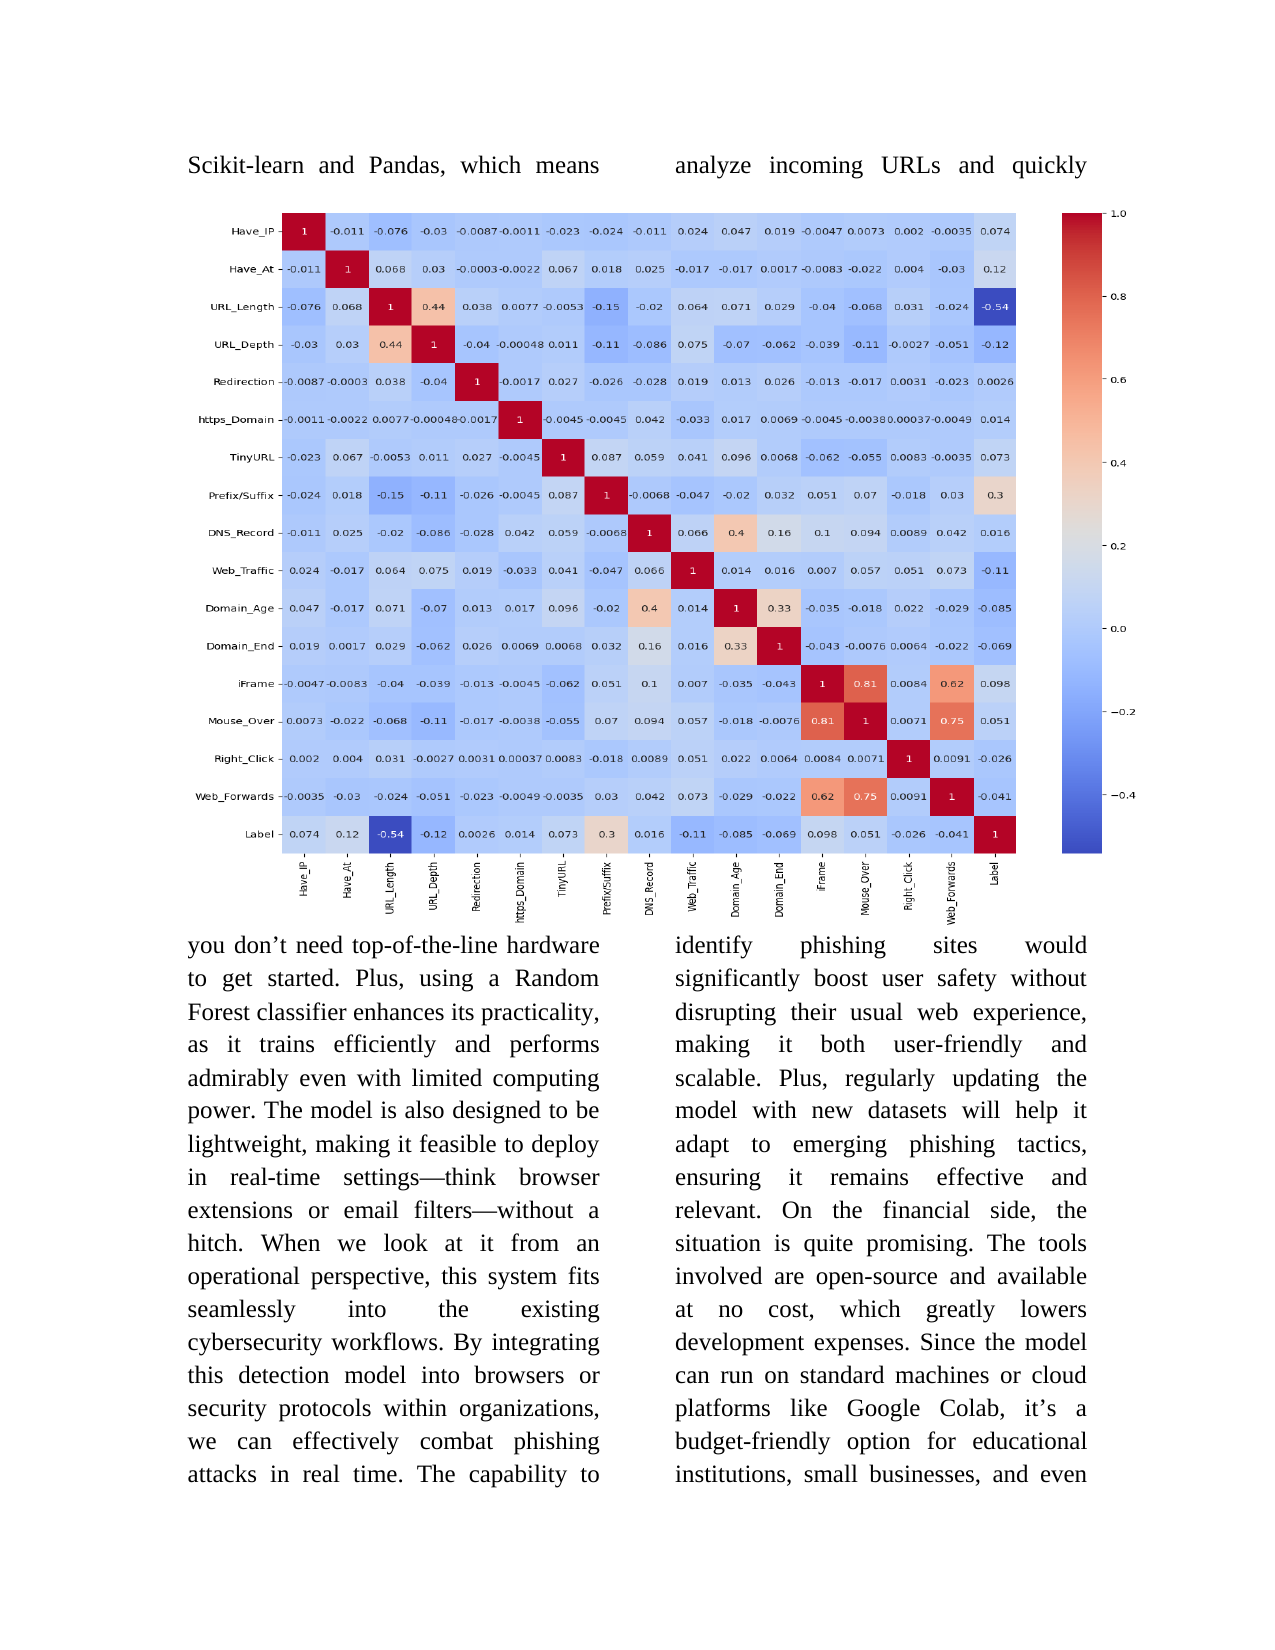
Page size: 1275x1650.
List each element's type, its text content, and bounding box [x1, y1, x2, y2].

text Scikit-learn and Pandas, which means you don’t need top-of-the-line hardware to get started. Plus, using a Random Forest classifier enhances its practicality, as it trains efficiently and performs admirably even with limited computing power. The model is also designed to be lightweight, making it feasible to deploy in real-time settings—think browser extensions or email filters—without a hitch. When we look at it from an operational perspective, this system fits seamlessly into the existing cybersecurity workflows. By integrating this detection model into browsers or security protocols within organizations, we can effectively combat phishing attacks in real time. The capability to analyze incoming URLs and quickly identify phishing sites would significantly boost user safety without disrupting their usual web experience, making it both user-friendly and scalable. Plus, regularly updating the model with new datasets will help it adapt to emerging phishing tactics, ensuring it remains effective and relevant. On the financial side, the situation is quite promising. The tools involved are open-source and available at no cost, which greatly lowers development expenses. Since the model can run on standard machines or cloud platforms like Google Colab, it’s a budget-friendly option for educational institutions, small businesses, and even larger enterprises. Additionally, by thwarting potential data breaches and financial losses from phishing attacks, this system provides a solid return on investment in terms of security. From a legal and ethical standpoint, the system prioritizes user privacy by not collecting or analyzing personal data—only publicly accessible website information and URL characteristics are utilized. This approach ensures compliance with data protection regulations and fosters user trust. The solution can also be designed to be transparent, explaining to users why a specific website was flagged, which aligns with ethical AI practices. In conclusion, the feasibility study strongly advocates for the adoption of this AI-driven phishing detection system. It’s technically robust, operationally smooth, cost-effective, and legally compliant, making it a practical solution for tackling one of the most urgent cybersecurity challenges we face today. [675, 930, 1087, 1488]
picture [237, 203, 1143, 930]
text Scikit-learn and Pandas, which means you don’t need top-of-the-line hardware to get started. Plus, using a Random Forest classifier enhances its practicality, as it trains efficiently and performs admirably even with limited computing power. The model is also designed to be lightweight, making it feasible to deploy in real-time settings—think browser extensions or email filters—without a hitch. When we look at it from an operational perspective, this system fits seamlessly into the existing cybersecurity workflows. By integrating this detection model into browsers or security protocols within organizations, we can effectively combat phishing attacks in real time. The capability to analyze incoming URLs and quickly identify phishing sites would significantly boost user safety without disrupting their usual web experience, making it both user-friendly and scalable. Plus, regularly updating the model with new datasets will help it adapt to emerging phishing tactics, ensuring it remains effective and relevant. On the financial side, the situation is quite promising. The tools involved are open-source and available at no cost, which greatly lowers development expenses. Since the model can run on standard machines or cloud platforms like Google Colab, it’s a budget-friendly option for educational institutions, small businesses, and even larger enterprises. Additionally, by thwarting potential data breaches and financial losses from phishing attacks, this system provides a solid return on investment in terms of security. From a legal and ethical standpoint, the system prioritizes user privacy by not collecting or analyzing personal data—only publicly accessible website information and URL characteristics are utilized. This approach ensures compliance with data protection regulations and fosters user trust. The solution can also be designed to be transparent, explaining to users why a specific website was flagged, which aligns with ethical AI practices. In conclusion, the feasibility study strongly advocates for the adoption of this AI-driven phishing detection system. It’s technically robust, operationally smooth, cost-effective, and legally compliant, making it a practical solution for tackling one of the most urgent cybersecurity challenges we face today. [187, 150, 600, 1492]
